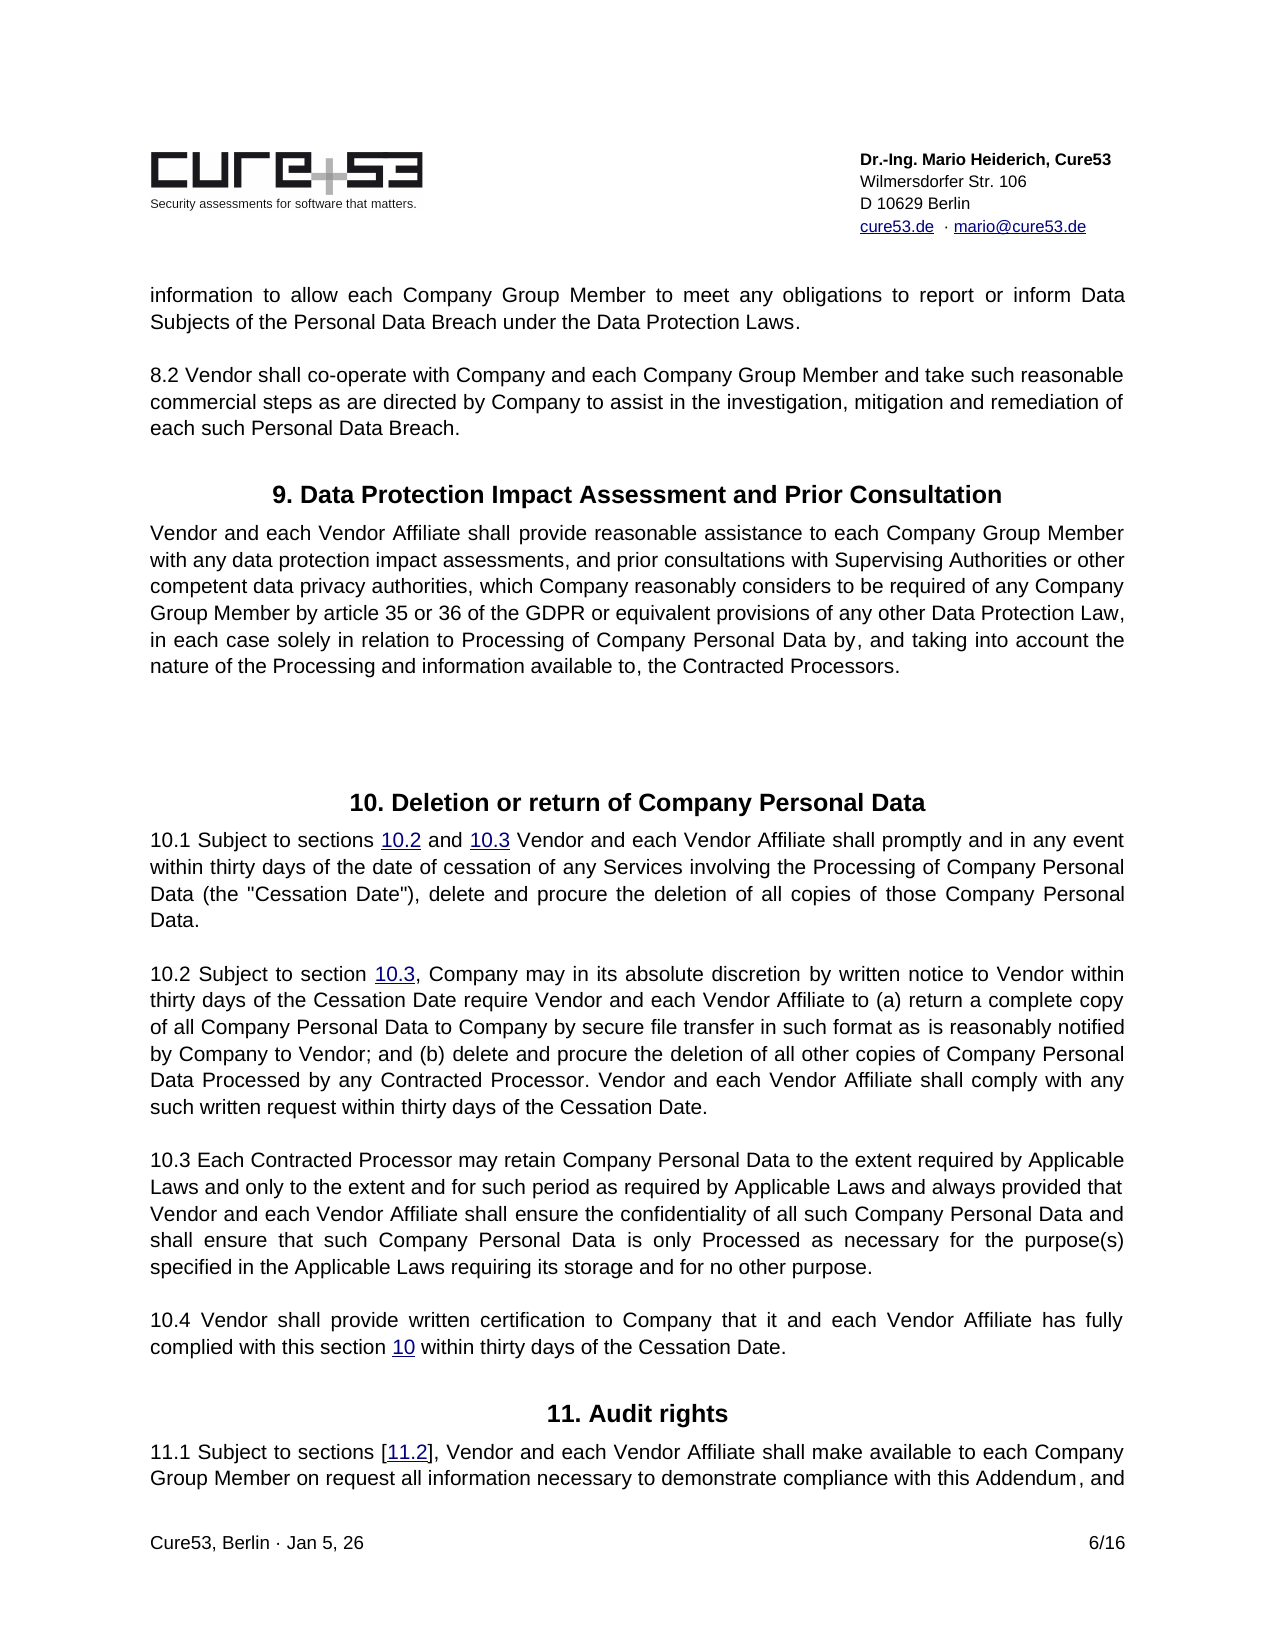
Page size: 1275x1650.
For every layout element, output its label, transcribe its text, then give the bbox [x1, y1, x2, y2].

picture [150, 151, 423, 212]
text Vendor and each Vendor Affiliate shall provide reasonable assistance to each Company Group Member with any data protection impact assessments, and prior consultations with Supervising Authorities or other competent data privacy authorities, which Company reasonably considers to be required of any Company Group Member by article 35 or 36 of the GDPR or equivalent provisions of any other Data Protection Law, in each case solely in relation to Processing of Company Personal Data by, and taking into account the nature of the Processing and information available to, the Contracted Processors. [150, 522, 1125, 678]
subtitle 10. Deletion or return of Company Personal Data [150, 789, 1125, 817]
subtitle 9. Data Protection Impact Assessment and Prior Consultation [150, 481, 1125, 509]
text 11.1 Subject to sections [11.2], Vendor and each Vendor Affiliate shall make available to each Company Group Member on request all information necessary to demonstrate compliance with this Addendum, and [150, 1440, 1125, 1490]
text 10.4 Vendor shall provide written certification to Company that it and each Vendor Affiliate has fully complied with this section 10 within thirty days of the Cessation Date. [150, 1309, 1125, 1359]
text 8.2 Vendor shall co-operate with Company and each Company Group Member and take such reasonable commercial steps as are directed by Company to assist in the investigation, mitigation and remediation of each such Personal Data Breach. [150, 364, 1125, 440]
text 10.2 Subject to section 10.3, Company may in its absolute discretion by written notice to Vendor within thirty days of the Cessation Date require Vendor and each Vendor Affiliate to (a) return a complete copy of all Company Personal Data to Company by secure file transfer in such format as is reasonably notified by Company to Vendor; and (b) delete and procure the deletion of all other copies of Company Personal Data Processed by any Contracted Processor. Vendor and each Vendor Affiliate shall comply with any such written request within thirty days of the Cessation Date. [150, 962, 1125, 1119]
subtitle 11. Audit rights [150, 1400, 1125, 1428]
text 10.3 Each Contracted Processor may retain Company Personal Data to the extent required by Applicable Laws and only to the extent and for such period as required by Applicable Laws and always provided that Vendor and each Vendor Affiliate shall ensure the confidentiality of all such Company Personal Data and shall ensure that such Company Personal Data is only Processed as necessary for the purpose(s) specified in the Applicable Laws requiring its storage and for no other purpose. [150, 1149, 1125, 1279]
text 10.1 Subject to sections 10.2 and 10.3 Vendor and each Vendor Affiliate shall promptly and in any event within thirty days of the date of cessation of any Services involving the Processing of Company Personal Data (the "Cessation Date"), delete and procure the deletion of all copies of those Company Personal Data. [150, 829, 1125, 932]
text information to allow each Company Group Member to meet any obligations to report or inform Data Subjects of the Personal Data Breach under the Data Protection Laws. [150, 284, 1125, 333]
